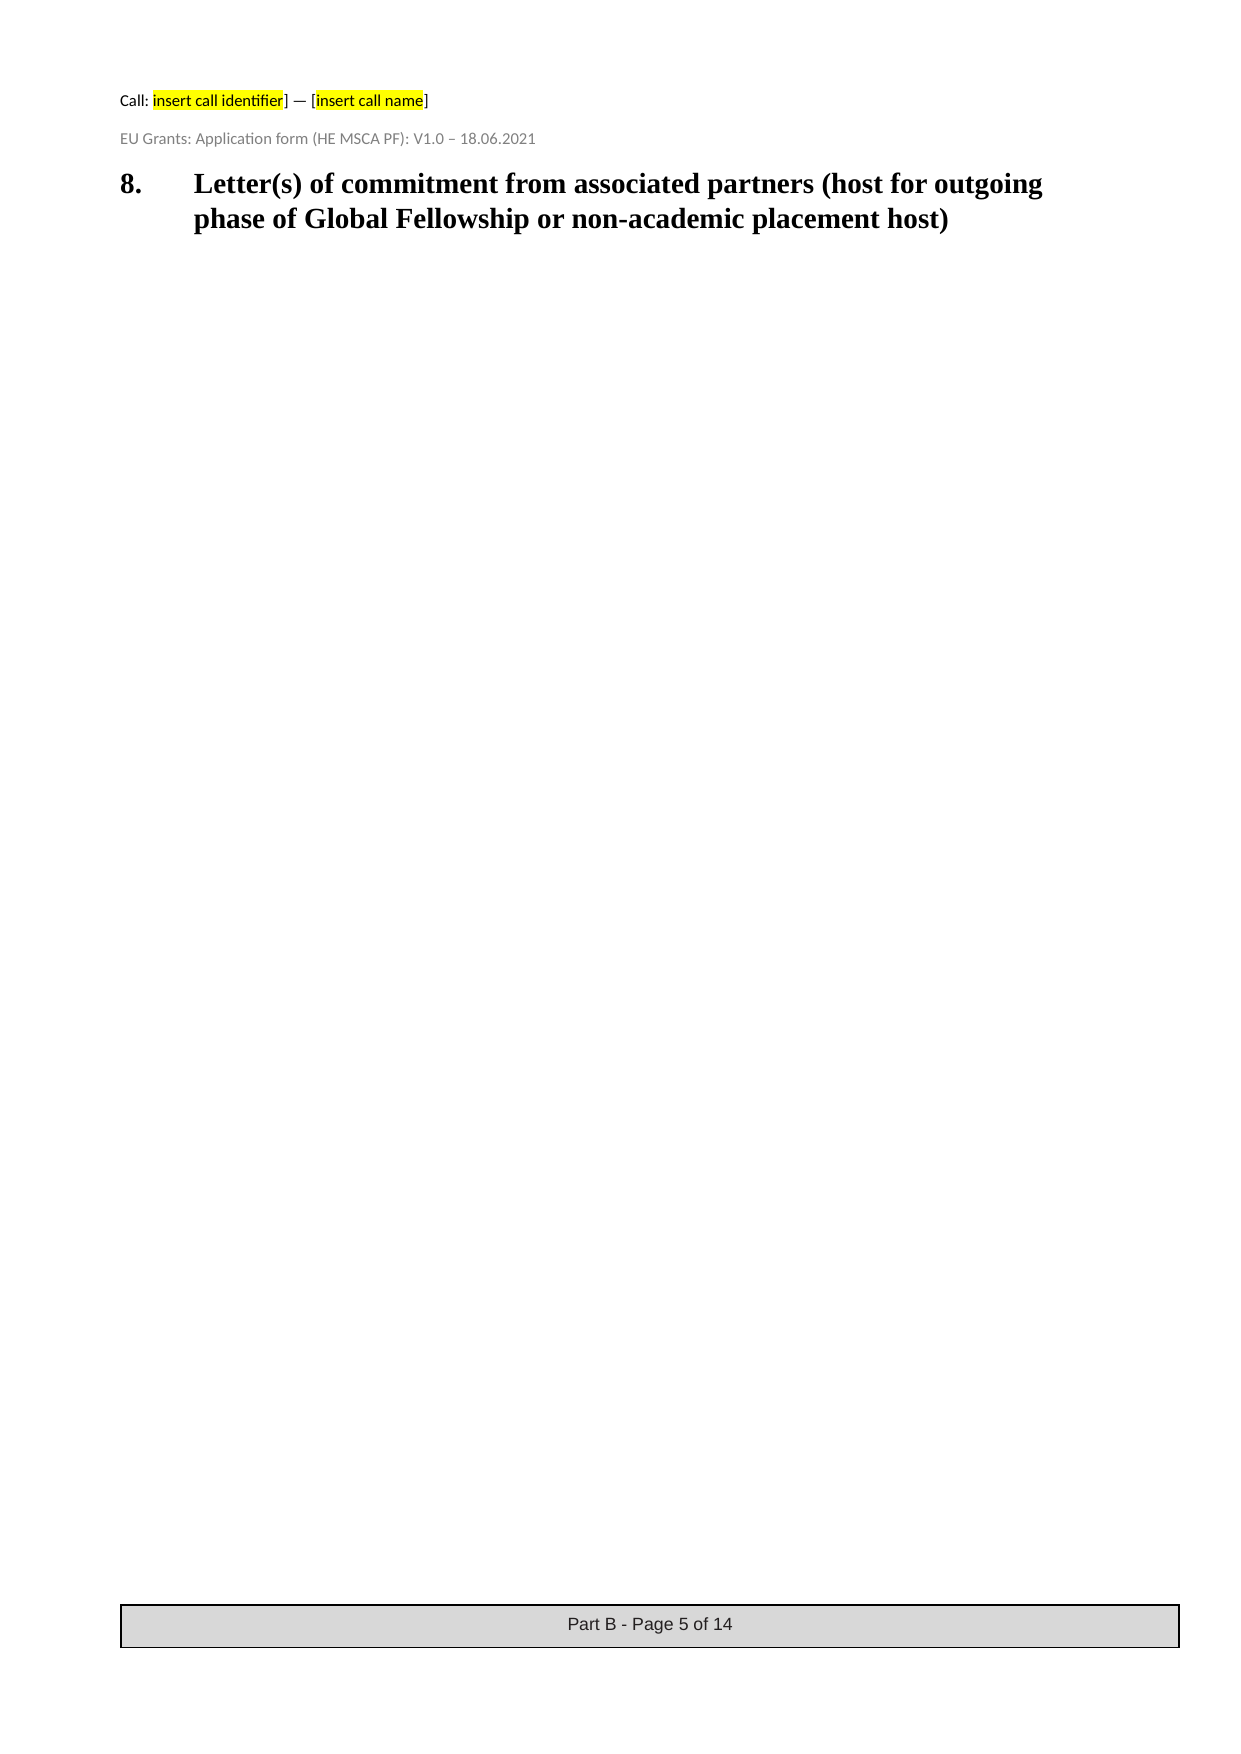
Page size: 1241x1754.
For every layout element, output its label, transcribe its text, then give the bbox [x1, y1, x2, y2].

subtitle 8. Letter(s) of commitment from associated partners (host for outgoing phase of Global Fellowship or non-academic placement host) [120, 166, 1121, 235]
